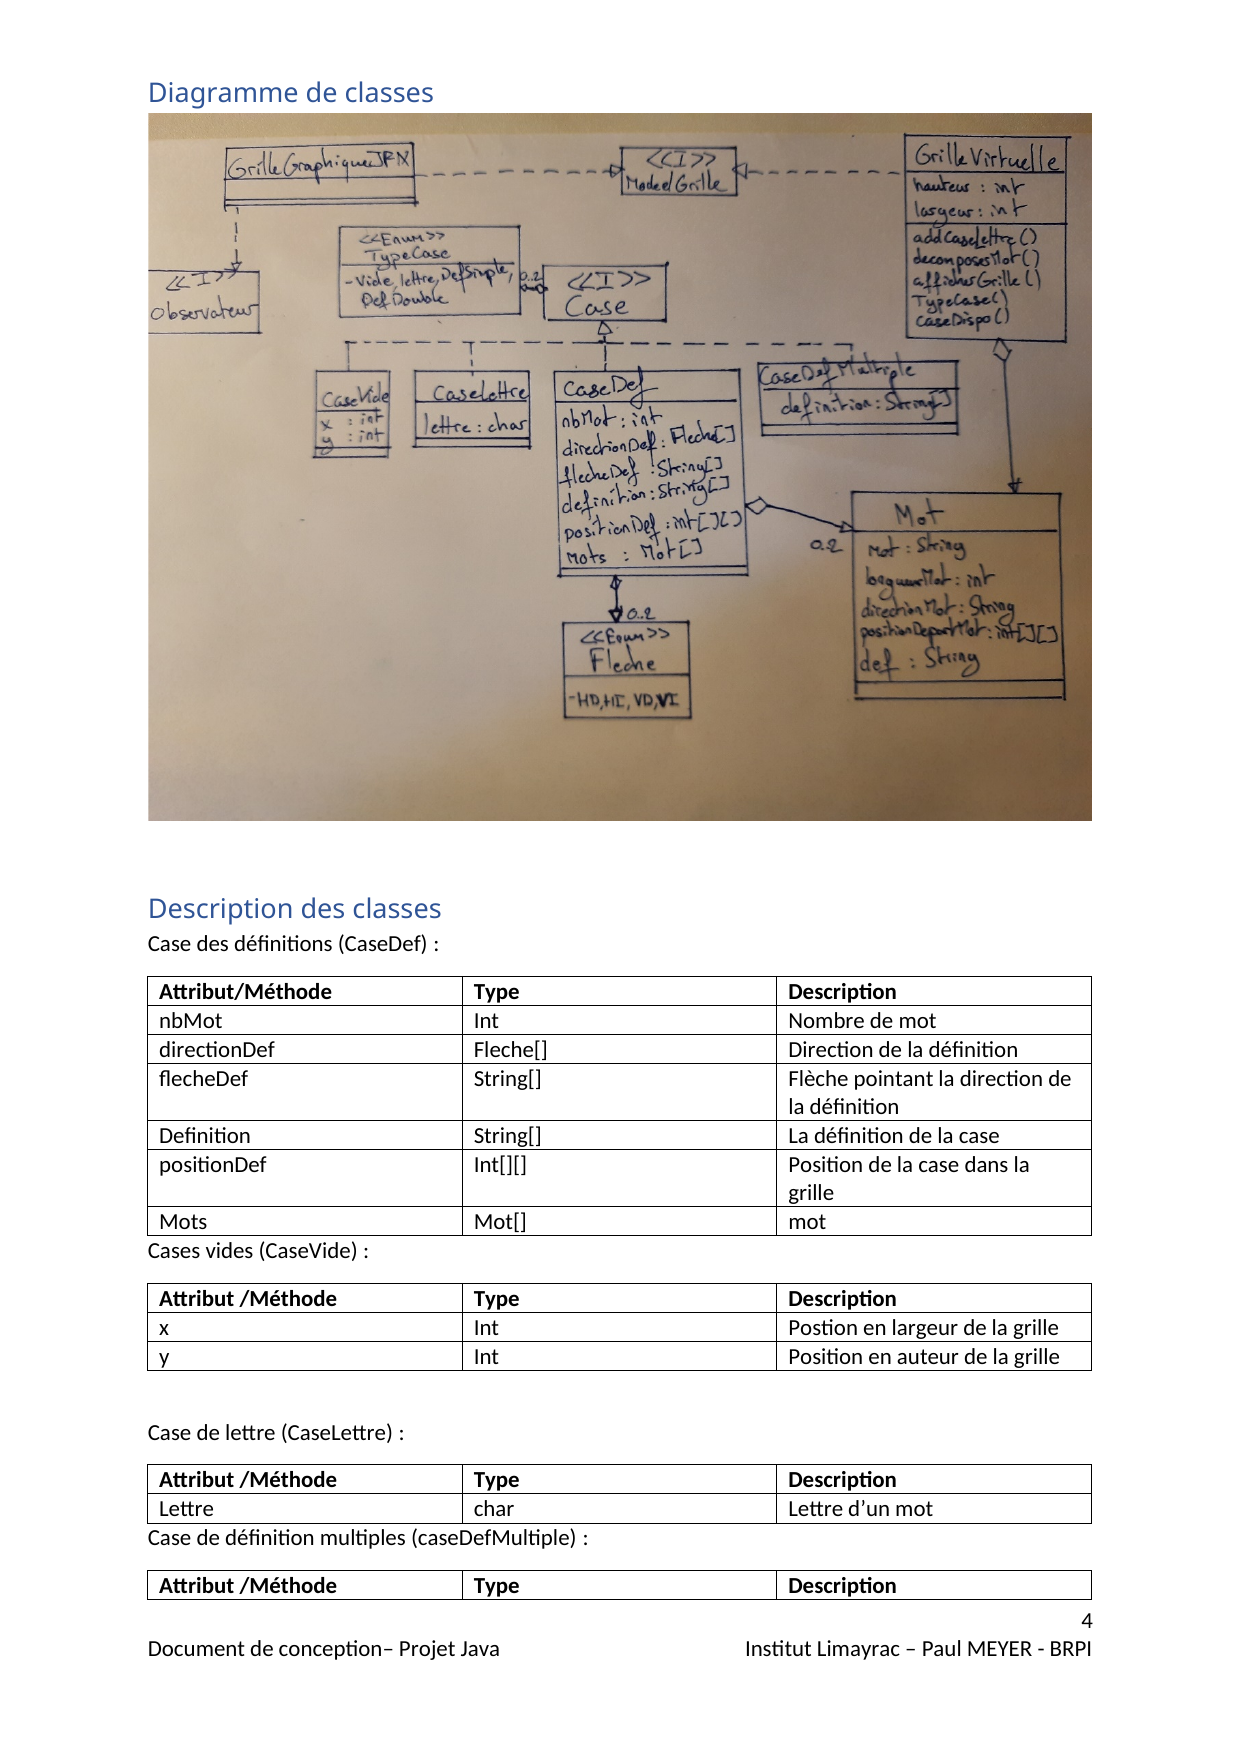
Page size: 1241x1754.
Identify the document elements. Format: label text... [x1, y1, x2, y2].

subtitle Diagramme de classes [148, 74, 1093, 111]
table_cell directionDef [148, 1035, 462, 1063]
table_cell Int[][] [463, 1150, 776, 1206]
table_header Description [777, 977, 1091, 1005]
table_cell Fleche[] [463, 1035, 776, 1063]
table_header Description [777, 1465, 1091, 1493]
text Case de définition multiples (caseDefMultiple) : [148, 1523, 1093, 1551]
table_cell Lettre [148, 1494, 462, 1522]
table_cell flecheDef [148, 1064, 462, 1120]
table_cell Mot[] [463, 1207, 776, 1235]
table_header Type [463, 1284, 776, 1312]
table_cell y [148, 1342, 462, 1370]
table_cell Postion en largeur de la grille [777, 1313, 1091, 1341]
table_cell positionDef [148, 1150, 462, 1206]
table_cell String[] [463, 1064, 776, 1120]
table_cell Int [463, 1342, 776, 1370]
table_header Type [463, 1465, 776, 1493]
table_header Type [463, 1571, 776, 1599]
text Cases vides (CaseVide) : [148, 1236, 1093, 1264]
table_cell String[] [463, 1121, 776, 1149]
table_cell Int [463, 1006, 776, 1034]
table_header Attribut /Méthode [148, 1465, 462, 1493]
table_cell mot [777, 1207, 1091, 1235]
table_cell Lettre d’un mot [777, 1494, 1091, 1522]
table_cell Mots [148, 1207, 462, 1235]
table_header Attribut/Méthode [148, 977, 462, 1005]
subtitle Description des classes [148, 890, 1093, 927]
table_cell Position de la case dans la grille [777, 1150, 1091, 1206]
table_cell La définition de la case [777, 1121, 1091, 1149]
table_header Attribut /Méthode [148, 1284, 462, 1312]
table_cell Direction de la définition [777, 1035, 1091, 1063]
table_cell nbMot [148, 1006, 462, 1034]
table_cell x [148, 1313, 462, 1341]
table_cell char [463, 1494, 776, 1522]
table_header Attribut /Méthode [148, 1571, 462, 1599]
table_header Description [777, 1571, 1091, 1599]
table_cell Definition [148, 1121, 462, 1149]
text Case de lettre (CaseLettre) : [148, 1418, 1093, 1446]
text Case des définitions (CaseDef) : [148, 929, 1093, 957]
table_cell Position en auteur de la grille [777, 1342, 1091, 1370]
table_cell Nombre de mot [777, 1006, 1091, 1034]
table_header Type [463, 977, 776, 1005]
table_cell Int [463, 1313, 776, 1341]
table_header Description [777, 1284, 1091, 1312]
table_cell Flèche pointant la direction de la définition [777, 1064, 1091, 1120]
